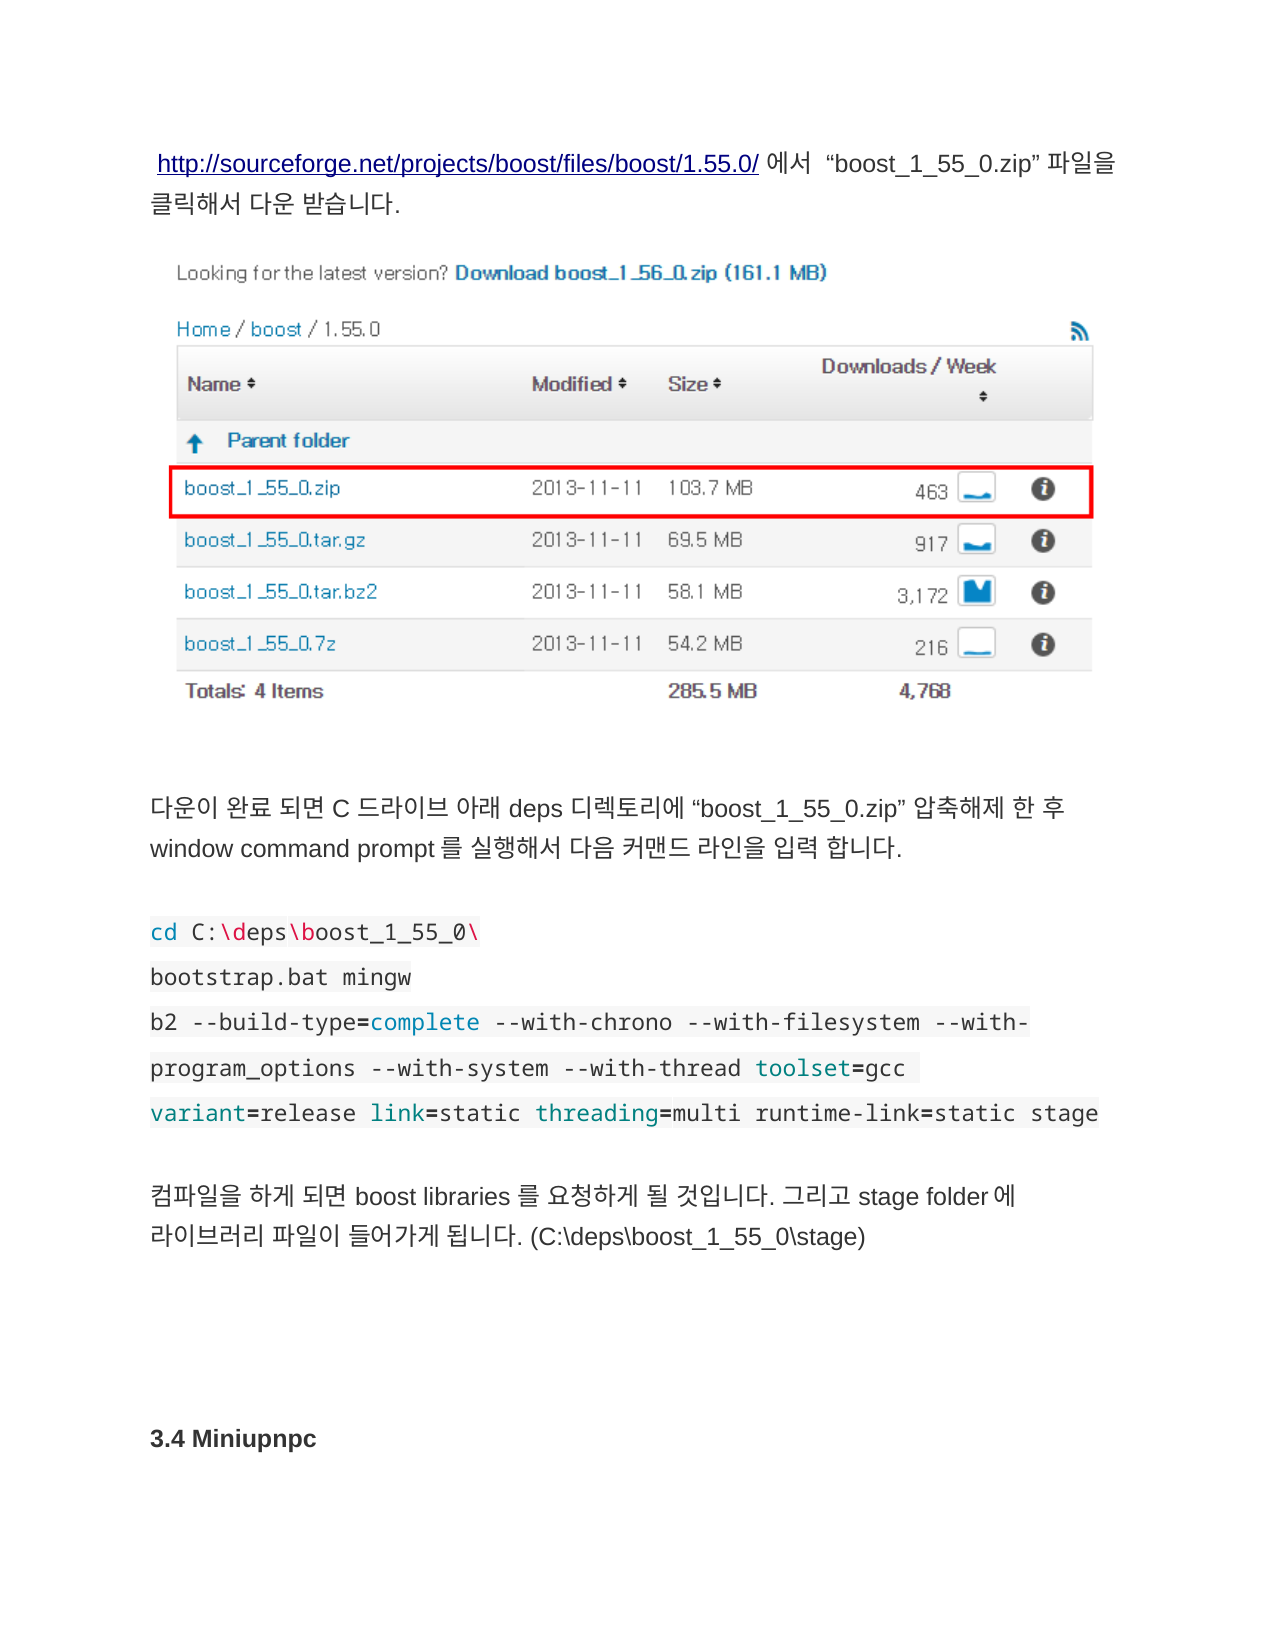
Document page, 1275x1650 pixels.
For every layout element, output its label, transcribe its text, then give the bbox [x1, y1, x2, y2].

picture [168, 249, 1144, 765]
text cd C:\deps\boost_1_55_0\ bootstrap.bat mingw b2 --build-type=complete --with-chrono --with-filesystem --with-program_options --with-system --with-thread toolset=gcc variant=release link=static threading=multi runtime-link=static stage [150, 916, 1125, 1128]
text http://sourceforge.net/projects/boost/files/boost/1.55.0/ 에서 “boost_1_55_0.zip” 파일을 클릭해서 다운 받습니다. [150, 150, 1125, 218]
text window command prompt를 실행해서 다음 커맨드 라인을 입력 합니다. [150, 835, 1125, 863]
text 컴파일을 하게 되면 boost libraries 를 요청하게 될 것입니다. 그리고 stage folder에 라이브러리 파일이 들어가게 됩니다. (C:\deps\boost_1_55_0\stage) [150, 1183, 1125, 1251]
text 다운이 완료 되면 C 드라이브 아래 deps 디렉토리에 “boost_1_55_0.zip” 압축해제 한 후 [150, 794, 1125, 822]
text 3.4 Miniupnpc [150, 1425, 1125, 1453]
